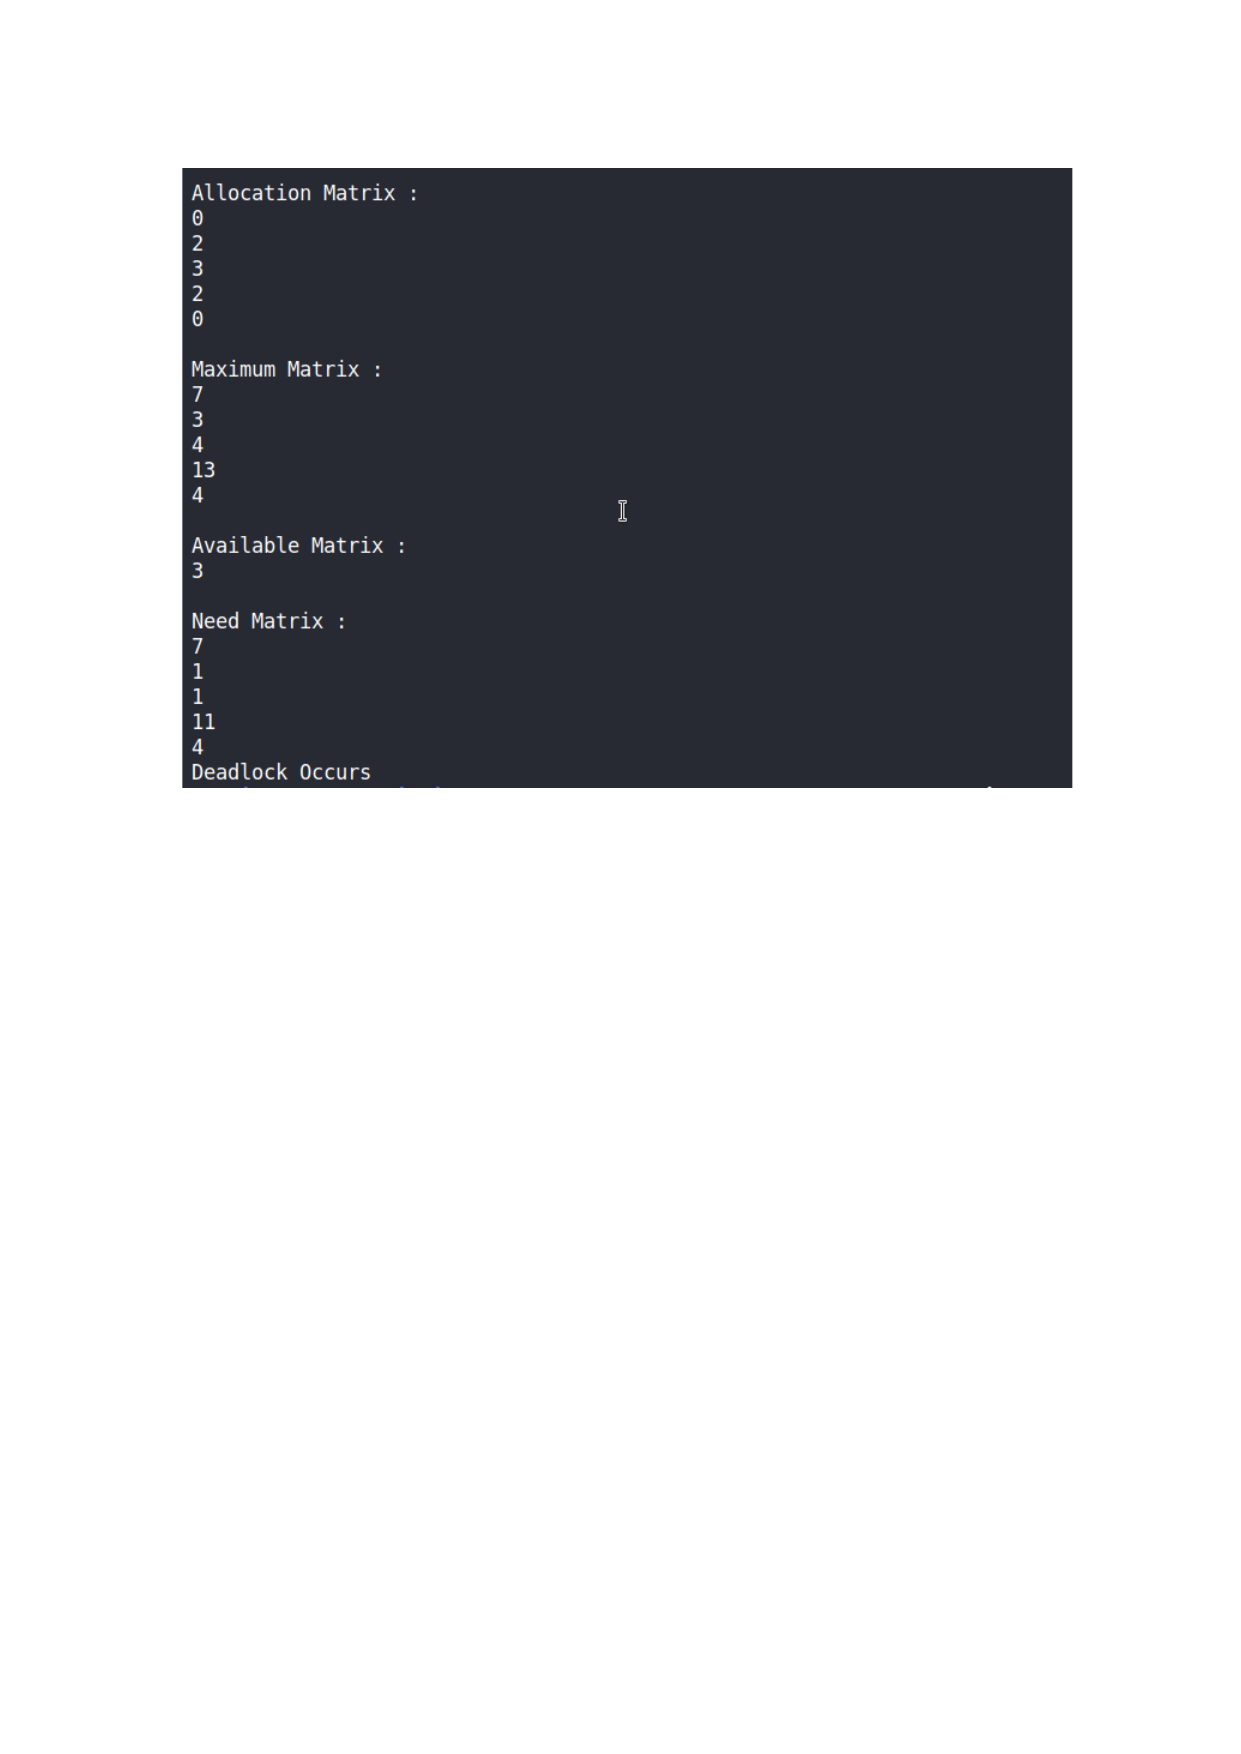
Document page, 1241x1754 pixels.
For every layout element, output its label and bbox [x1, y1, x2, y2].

picture [182, 168, 1073, 788]
